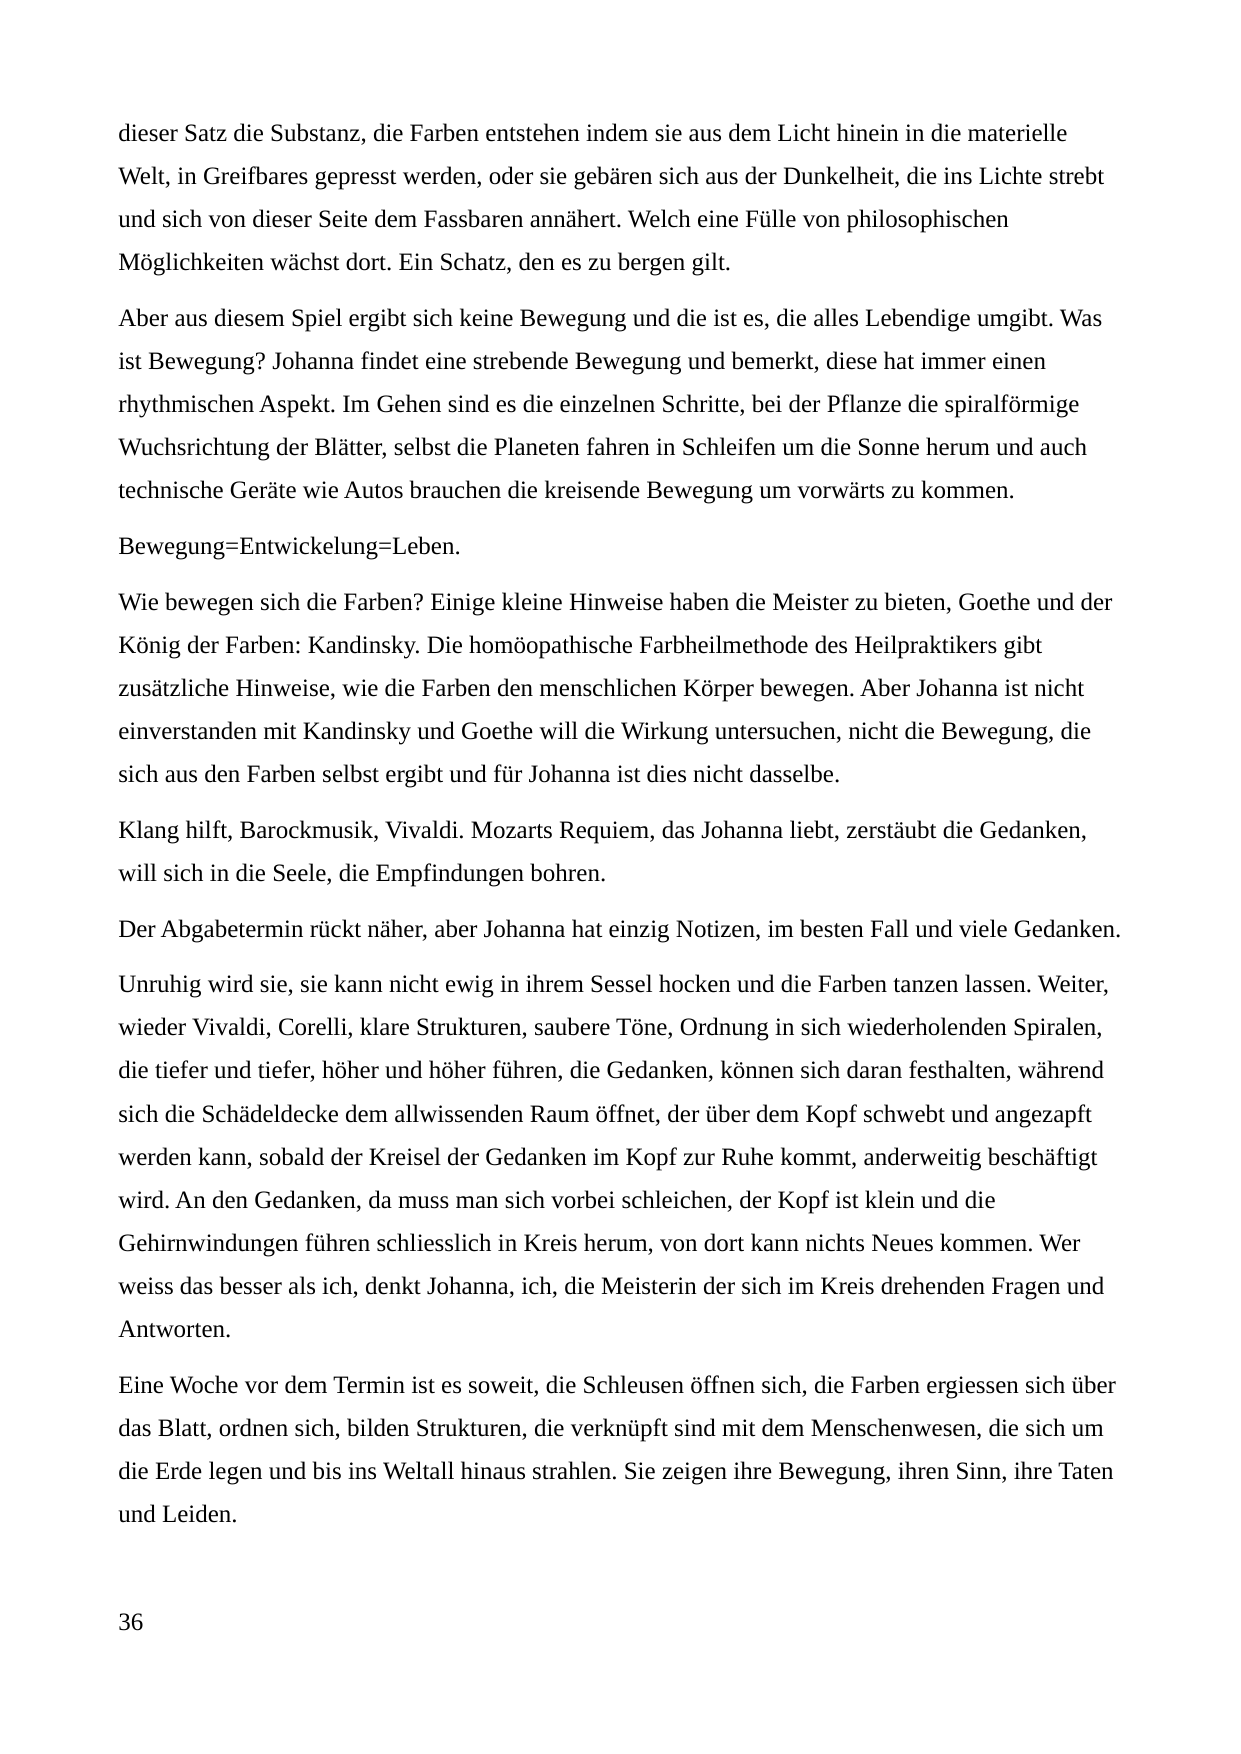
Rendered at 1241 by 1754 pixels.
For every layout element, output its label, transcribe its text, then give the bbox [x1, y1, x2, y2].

text Aber aus diesem Spiel ergibt sich keine Bewegung und die ist es, die alles Lebendige umgibt. Was ist Bewegung? Johanna findet eine strebende Bewegung und bemerkt, diese hat immer einen rhythmischen Aspekt. Im Gehen sind es die einzelnen Schritte, bei der Pflanze die spiralförmige Wuchsrichtung der Blätter, selbst die Planeten fahren in Schleifen um die Sonne herum und auch technische Geräte wie Autos brauchen die kreisende Bewegung um vorwärts zu kommen. [118, 303, 1122, 504]
text Klang hilft, Barockmusik, Vivaldi. Mozarts Requiem, das Johanna liebt, zerstäubt die Gedanken, will sich in die Seele, die Empfindungen bohren. [118, 815, 1122, 887]
text Unruhig wird sie, sie kann nicht ewig in ihrem Sessel hocken und die Farben tanzen lassen. Weiter, wieder Vivaldi, Corelli, klare Strukturen, saubere Töne, Ordnung in sich wiederholenden Spiralen, die tiefer und tiefer, höher und höher führen, die Gedanken, können sich daran festhalten, während sich die Schädeldecke dem allwissenden Raum öffnet, der über dem Kopf schwebt und angezapft werden kann, sobald der Kreisel der Gedanken im Kopf zur Ruhe kommt, anderweitig beschäftigt wird. An den Gedanken, da muss man sich vorbei schleichen, der Kopf ist klein und die Gehirnwindungen führen schliesslich in Kreis herum, von dort kann nichts Neues kommen. Wer weiss das besser als ich, denkt Johanna, ich, die Meisterin der sich im Kreis drehenden Fragen und Antworten. [118, 969, 1122, 1343]
text Der Abgabetermin rückt näher, aber Johanna hat einzig Notizen, im besten Fall und viele Gedanken. [118, 914, 1122, 942]
text dieser Satz die Substanz, die Farben entstehen indem sie aus dem Licht hinein in die materielle Welt, in Greifbares gepresst werden, oder sie gebären sich aus der Dunkelheit, die ins Lichte strebt und sich von dieser Seite dem Fassbaren annähert. Welch eine Fülle von philosophischen Möglichkeiten wächst dort. Ein Schatz, den es zu bergen gilt. [118, 118, 1122, 276]
text Bewegung=Entwickelung=Leben. [118, 531, 1122, 560]
text Wie bewegen sich die Farben? Einige kleine Hinweise haben die Meister zu bieten, Goethe und der König der Farben: Kandinsky. Die homöopathische Farbheilmethode des Heilpraktikers gibt zusätzliche Hinweise, wie die Farben den menschlichen Körper bewegen. Aber Johanna ist nicht einverstanden mit Kandinsky und Goethe will die Wirkung untersuchen, nicht die Bewegung, die sich aus den Farben selbst ergibt und für Johanna ist dies nicht dasselbe. [118, 587, 1122, 788]
text Eine Woche vor dem Termin ist es soweit, die Schleusen öffnen sich, die Farben ergiessen sich über das Blatt, ordnen sich, bilden Strukturen, die verknüpft sind mit dem Menschenwesen, die sich um die Erde legen und bis ins Weltall hinaus strahlen. Sie zeigen ihre Bewegung, ihren Sinn, ihre Taten und Leiden. [118, 1370, 1122, 1528]
